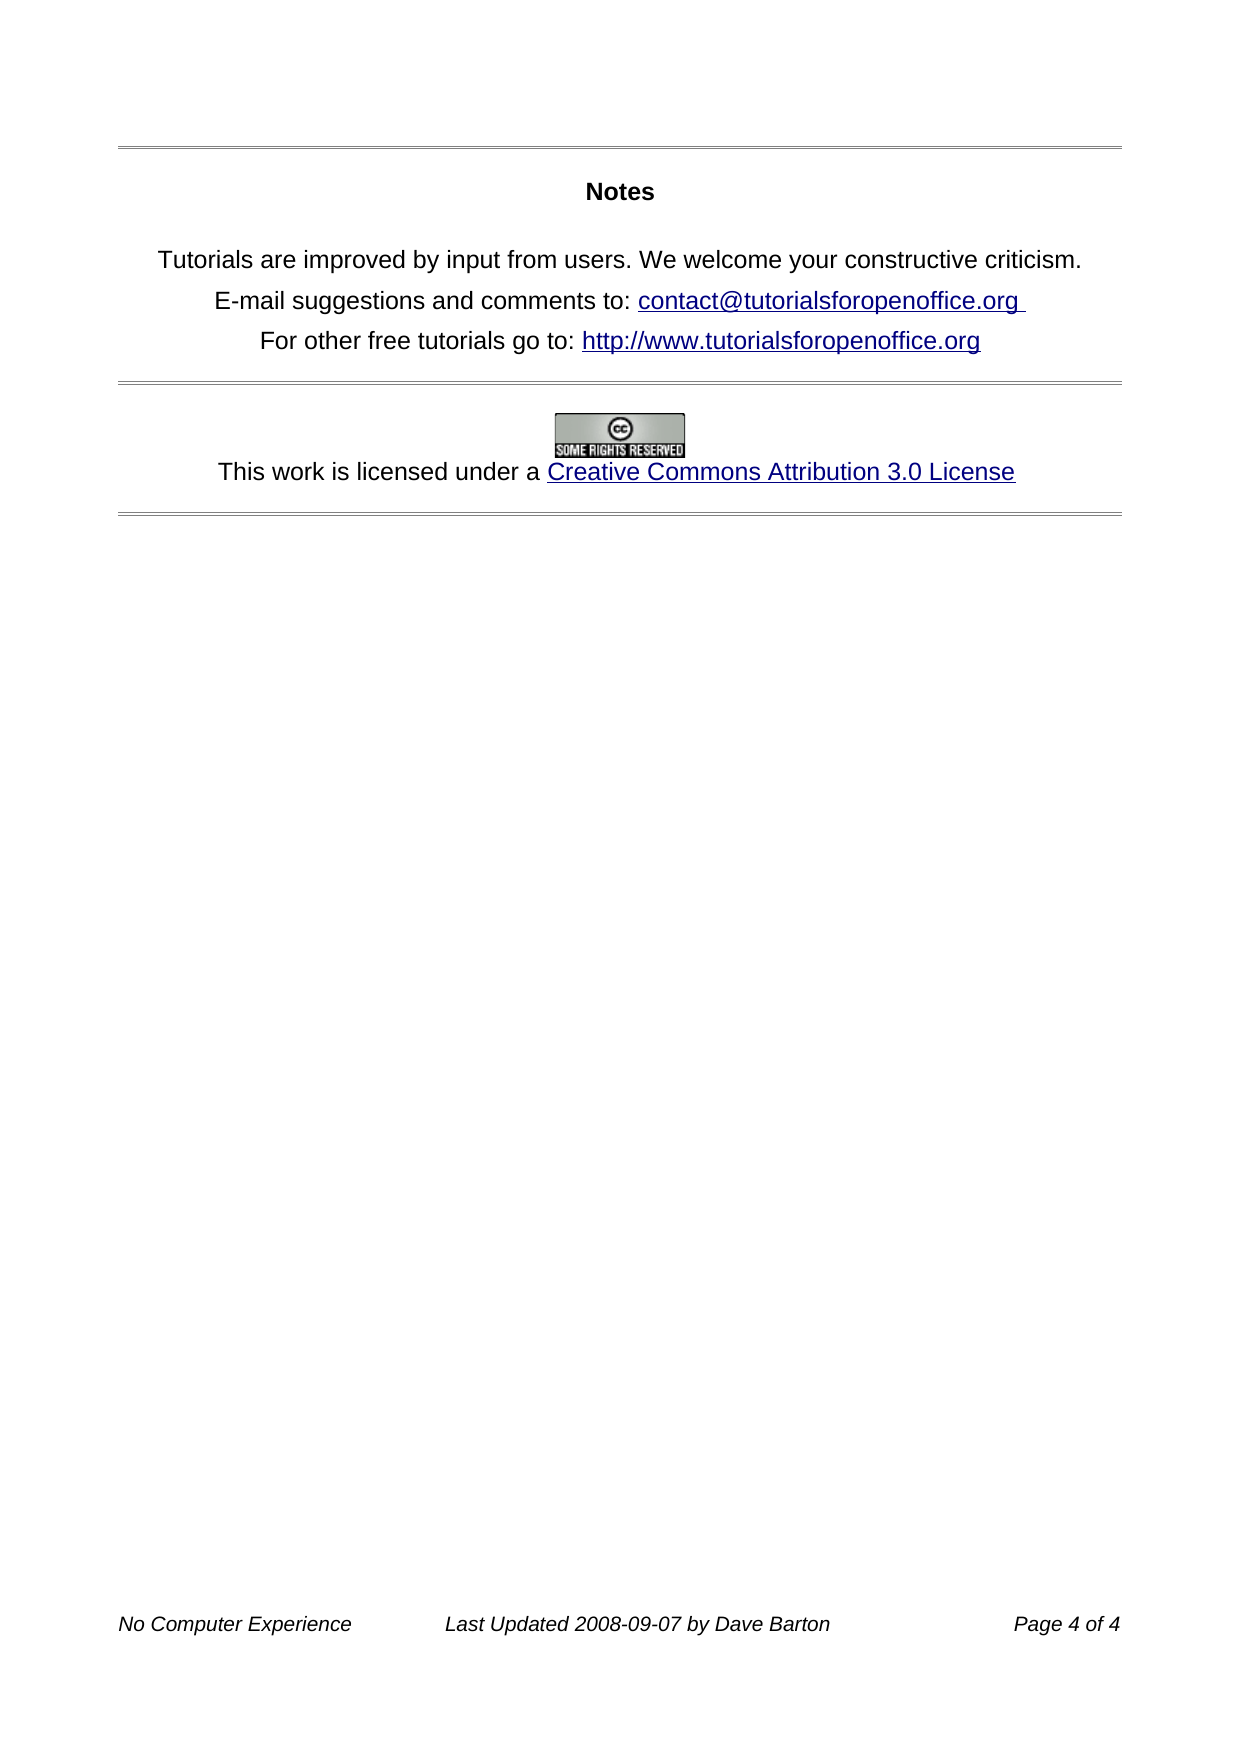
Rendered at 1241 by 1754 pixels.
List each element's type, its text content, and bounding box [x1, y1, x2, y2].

text This work is licensed under a Creative Commons Attribution 3.0 License [118, 413, 1122, 486]
text E-mail suggestions and comments to: contact@tutorialsforopenoffice.org [118, 287, 1122, 314]
text Notes [118, 178, 1122, 206]
text Tutorials are improved by input from users. We welcome your constructive criticism. [118, 246, 1122, 274]
text For other free tutorials go to: http://www.tutorialsforopenoffice.org [118, 327, 1122, 355]
picture [554, 413, 686, 458]
